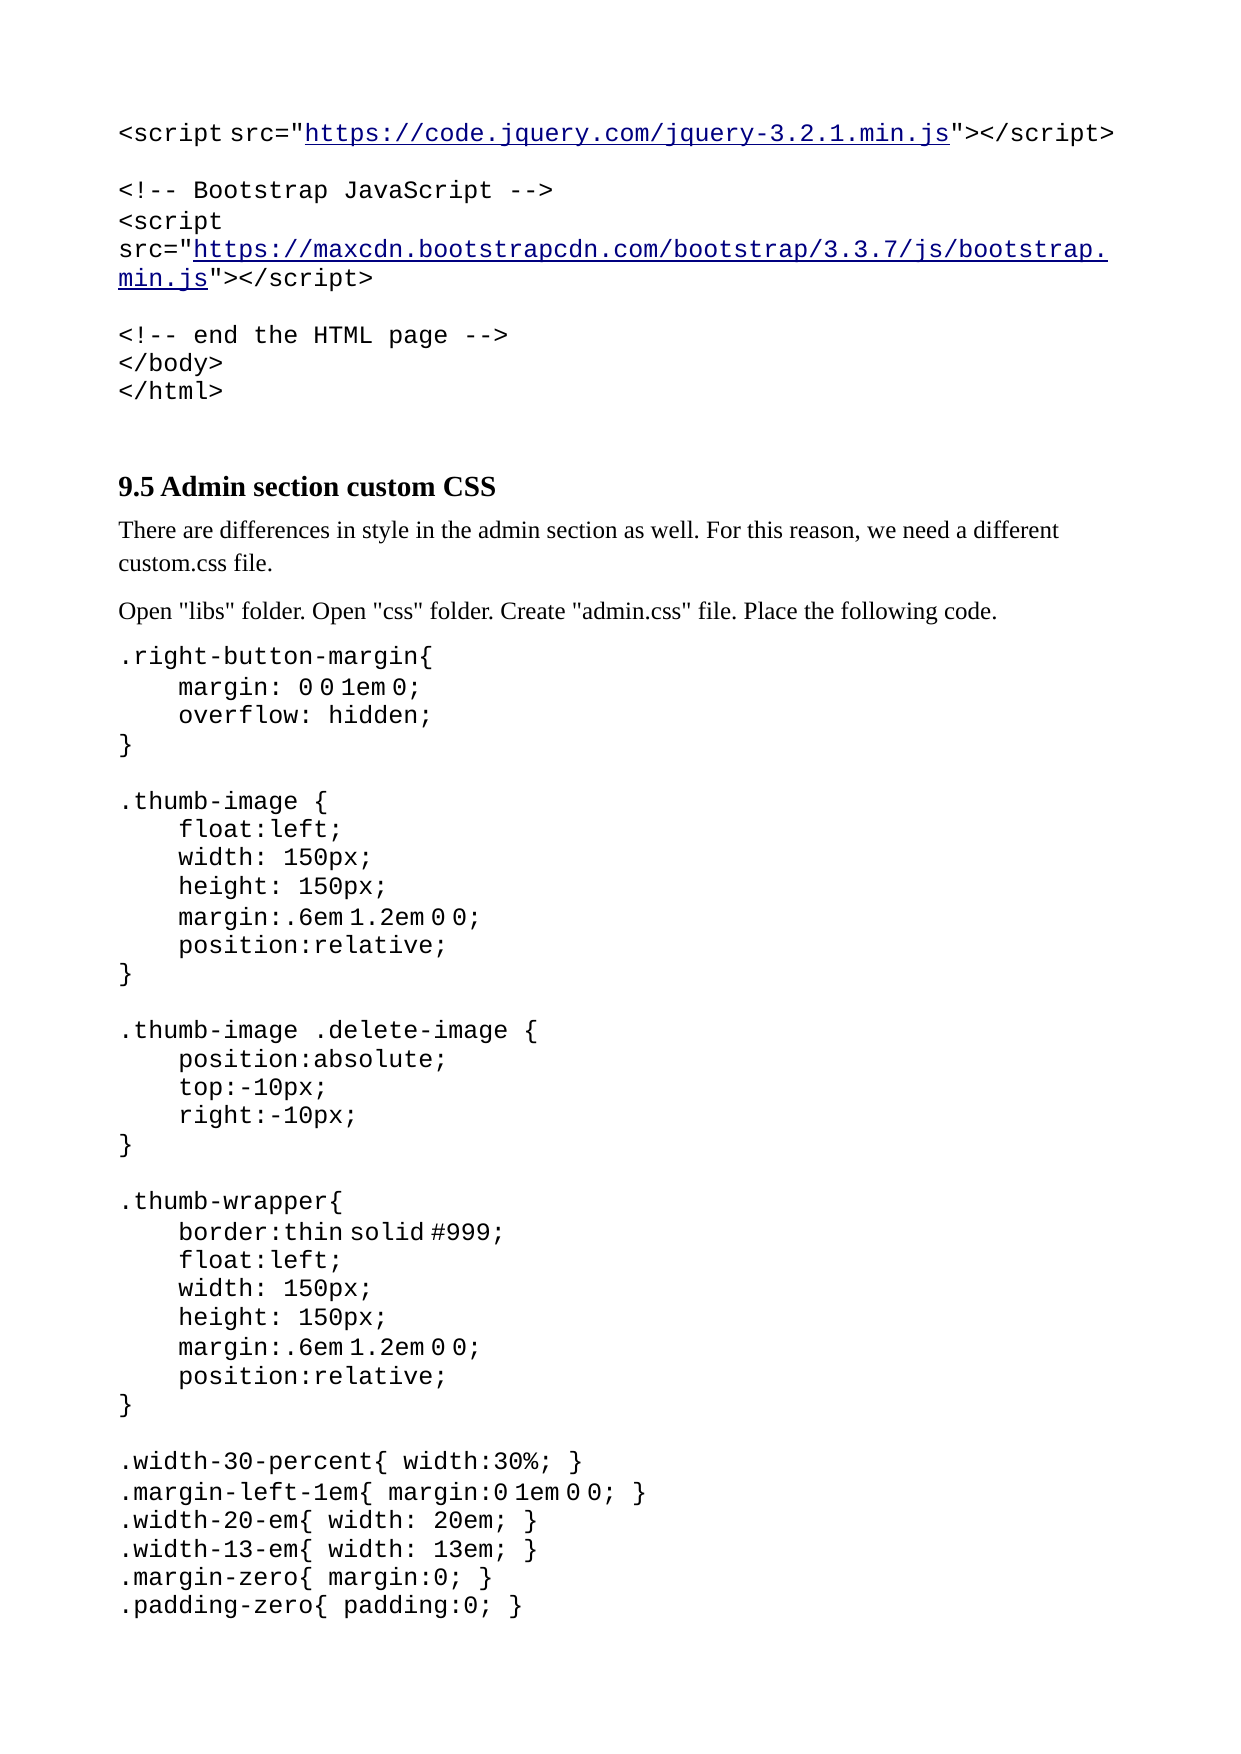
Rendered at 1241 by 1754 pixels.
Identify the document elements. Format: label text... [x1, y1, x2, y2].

subtitle 9.5 Admin section custom CSS [118, 469, 1122, 503]
table_header .right-button-margin{ margin: 0 0 1em 0; overflow: hidden; } .thumb-image { float:left; width: 150px; height: 150px; margin:.6em 1.2em 0 0; position:relative; } .thumb-image .delete-image { position:absolute; top:-10px; right:-10px; } .thumb-wrapper{ border:thin solid #999; float:left; width: 150px; height: 150px; margin:.6em 1.2em 0 0; position:relative; } .width-30-percent{ width:30%; } .margin-left-1em{ margin:0 1em 0 0; } .width-20-em{ width: 20em; } .width-13-em{ width: 13em; } .margin-zero{ margin:0; } .padding-zero{ padding:0; } [118, 644, 1046, 1621]
text There are differences in style in the admin section as well. For this reason, we need a different custom.css file. [118, 516, 1122, 577]
table_header <script src="https://code.jquery.com/jquery-3.2.1.min.js"></script> <!-- Bootstrap JavaScript --> <script src="https://maxcdn.bootstrapcdn.com/bootstrap/3.3.7/js/bootstrap.min.js"></script> <!-- end the HTML page --> </body> </html> [118, 118, 1122, 407]
text Open "libs" folder. Open "css" folder. Create "admin.css" file. Place the following code. [118, 596, 1122, 625]
